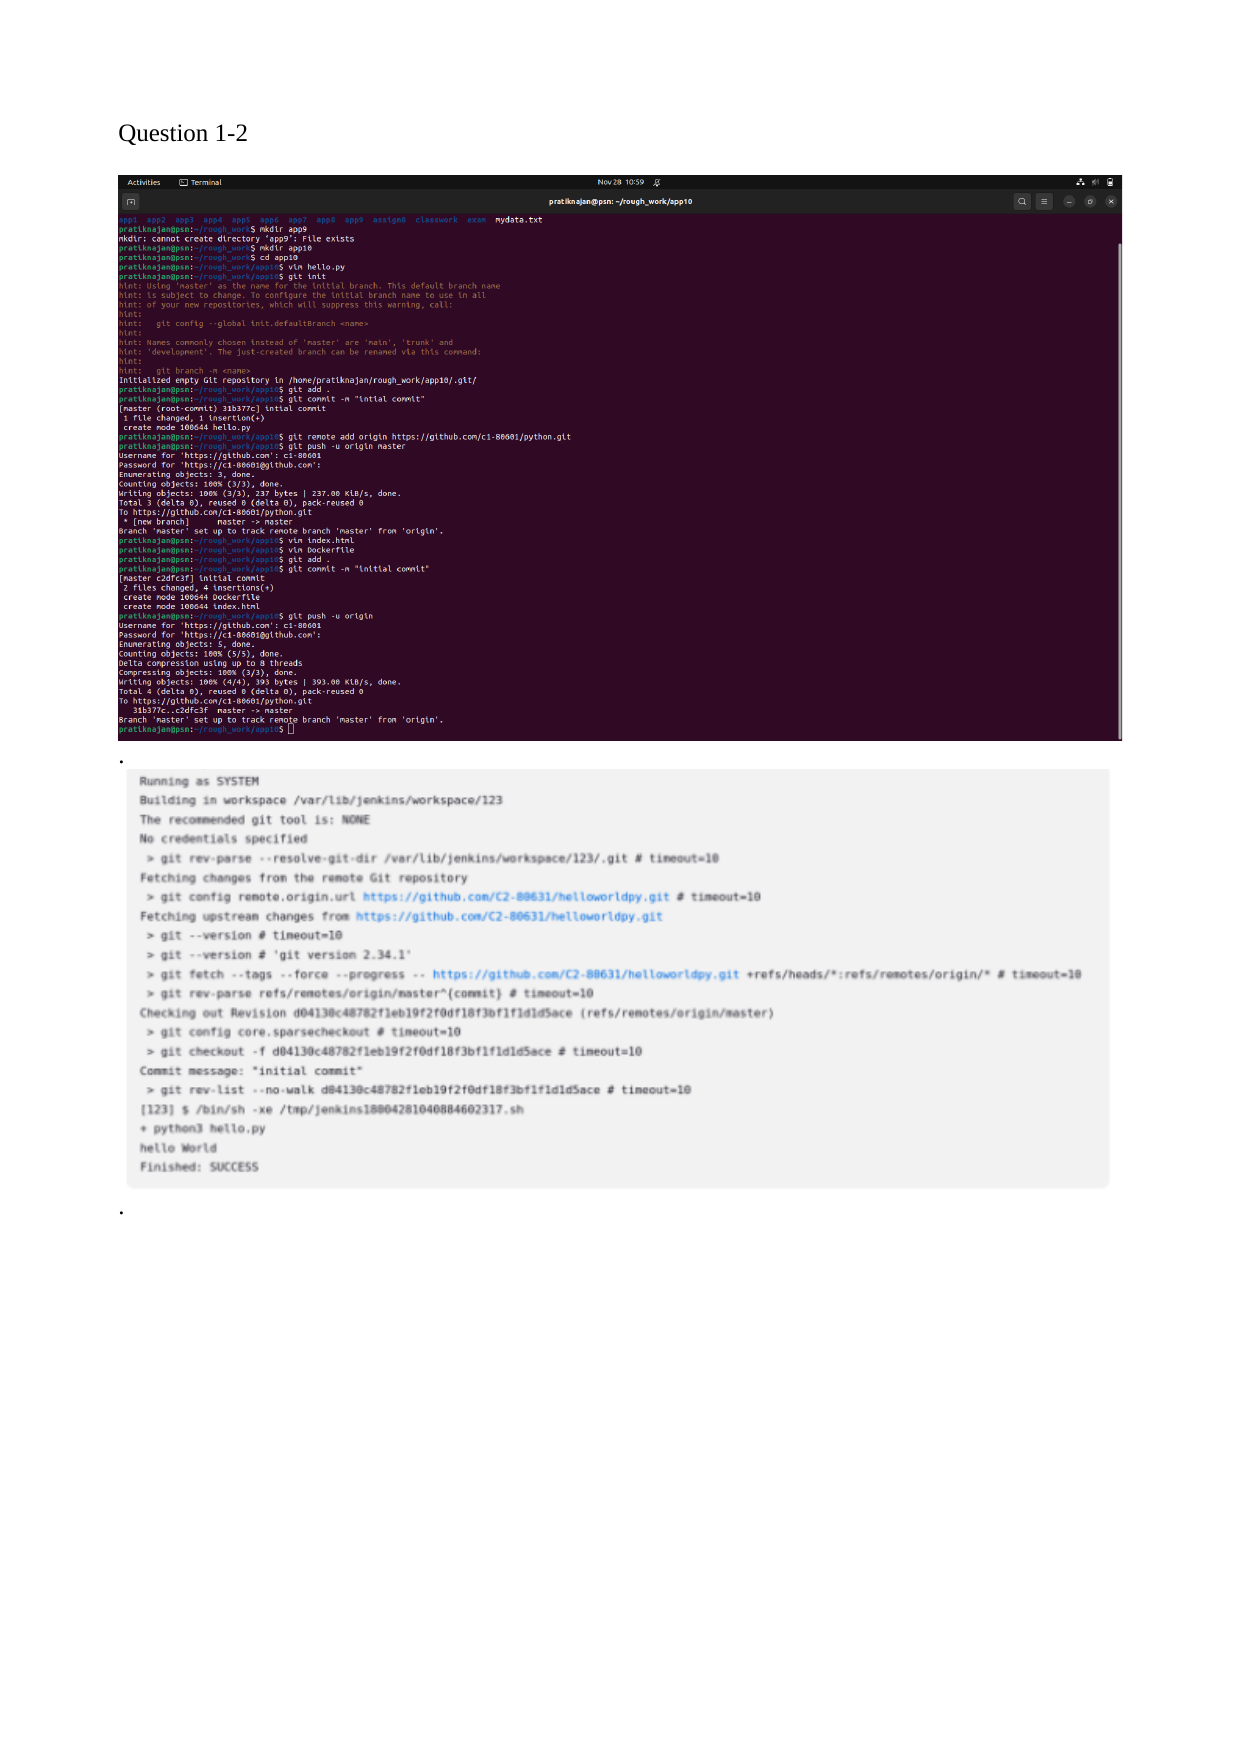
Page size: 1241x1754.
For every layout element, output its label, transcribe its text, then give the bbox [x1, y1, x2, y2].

picture [118, 175, 1123, 741]
picture [126, 769, 1114, 1191]
text Question 1-2 [118, 118, 1122, 147]
text . [118, 769, 1122, 1220]
text . [118, 741, 1122, 769]
